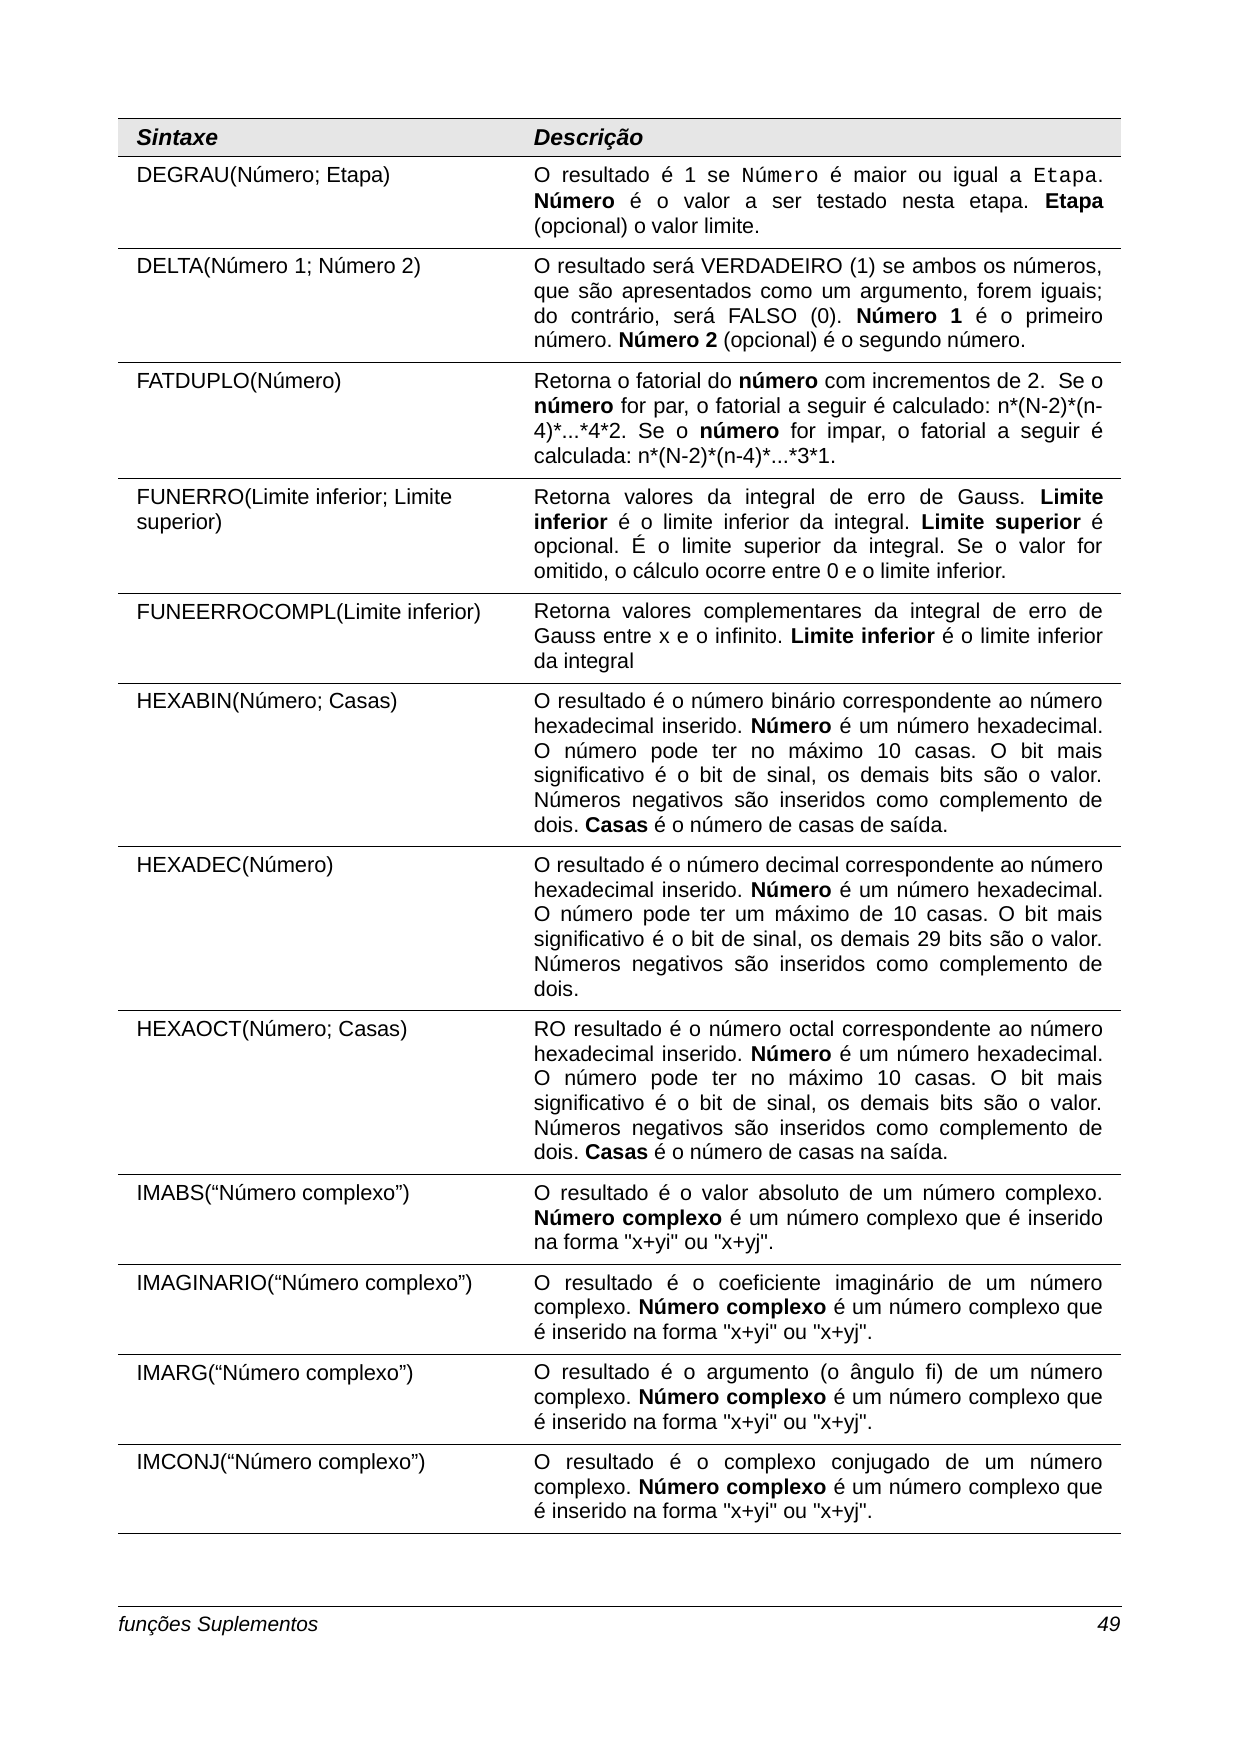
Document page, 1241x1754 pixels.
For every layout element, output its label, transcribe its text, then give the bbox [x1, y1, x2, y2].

table_cell HEXADEC(Número) [118, 847, 516, 1010]
table_cell O resultado é o argumento (o ângulo fi) de um número complexo. Número complexo é um número complexo que é inserido na forma "x+yi" ou "x+yj". [516, 1355, 1121, 1443]
table_cell O resultado é o valor absoluto de um número complexo. Número complexo é um número complexo que é inserido na forma "x+yi" ou "x+yj". [516, 1175, 1121, 1264]
table_cell O resultado será VERDADEIRO (1) se ambos os números, que são apresentados como um argumento, forem iguais; do contrário, será FALSO (0). Número 1 é o primeiro número. Número 2 (opcional) é o segundo número. [516, 249, 1121, 362]
table_cell Retorna valores da integral de erro de Gauss. Limite inferior é o limite inferior da integral. Limite superior é opcional. É o limite superior da integral. Se o valor for omitido, o cálculo ocorre entre 0 e o limite inferior. [516, 479, 1121, 593]
table_cell HEXABIN(Número; Casas) [118, 684, 516, 846]
table_cell Retorna valores complementares da integral de erro de Gauss entre x e o infinito. Limite inferior é o limite inferior da integral [516, 594, 1121, 683]
table_cell RO resultado é o número octal correspondente ao número hexadecimal inserido. Número é um número hexadecimal. O número pode ter no máximo 10 casas. O bit mais significativo é o bit de sinal, os demais bits são o valor. Números negativos são inseridos como complemento de dois. Casas é o número de casas na saída. [516, 1011, 1121, 1174]
table_cell DELTA(Número 1; Número 2) [118, 249, 516, 362]
table_cell IMAGINARIO(“Número complexo”) [118, 1265, 516, 1354]
table_cell Retorna o fatorial do número com incrementos de 2. Se o número for par, o fatorial a seguir é calculado: n*(N-2)*(n-4)*...*4*2. Se o número for impar, o fatorial a seguir é calculada: n*(N-2)*(n-4)*...*3*1. [516, 363, 1121, 478]
table_cell IMARG(“Número complexo”) [118, 1355, 516, 1443]
table_cell FUNEERROCOMPL(Limite inferior) [118, 594, 516, 683]
table_cell IMCONJ(“Número complexo”) [118, 1445, 516, 1533]
table_header Sintaxe [118, 119, 516, 156]
table_cell O resultado é o número decimal correspondente ao número hexadecimal inserido. Número é um número hexadecimal. O número pode ter um máximo de 10 casas. O bit mais significativo é o bit de sinal, os demais 29 bits são o valor. Números negativos são inseridos como complemento de dois. [516, 847, 1121, 1010]
table_cell HEXAOCT(Número; Casas) [118, 1011, 516, 1174]
table_cell FUNERRO(Limite inferior; Limite superior) [118, 479, 516, 593]
table_cell FATDUPLO(Número) [118, 363, 516, 478]
table_cell IMABS(“Número complexo”) [118, 1175, 516, 1264]
table_cell O resultado é o complexo conjugado de um número complexo. Número complexo é um número complexo que é inserido na forma "x+yi" ou "x+yj". [516, 1445, 1121, 1533]
table_cell DEGRAU(Número; Etapa) [118, 157, 516, 248]
table_cell O resultado é o número binário correspondente ao número hexadecimal inserido. Número é um número hexadecimal. O número pode ter no máximo 10 casas. O bit mais significativo é o bit de sinal, os demais bits são o valor. Números negativos são inseridos como complemento de dois. Casas é o número de casas de saída. [516, 684, 1121, 846]
table_cell O resultado é o coeficiente imaginário de um número complexo. Número complexo é um número complexo que é inserido na forma "x+yi" ou "x+yj". [516, 1265, 1121, 1354]
table_header Descrição [516, 119, 1121, 156]
table_cell O resultado é 1 se Número é maior ou igual a Etapa. Número é o valor a ser testado nesta etapa. Etapa (opcional) o valor limite. [516, 157, 1121, 248]
